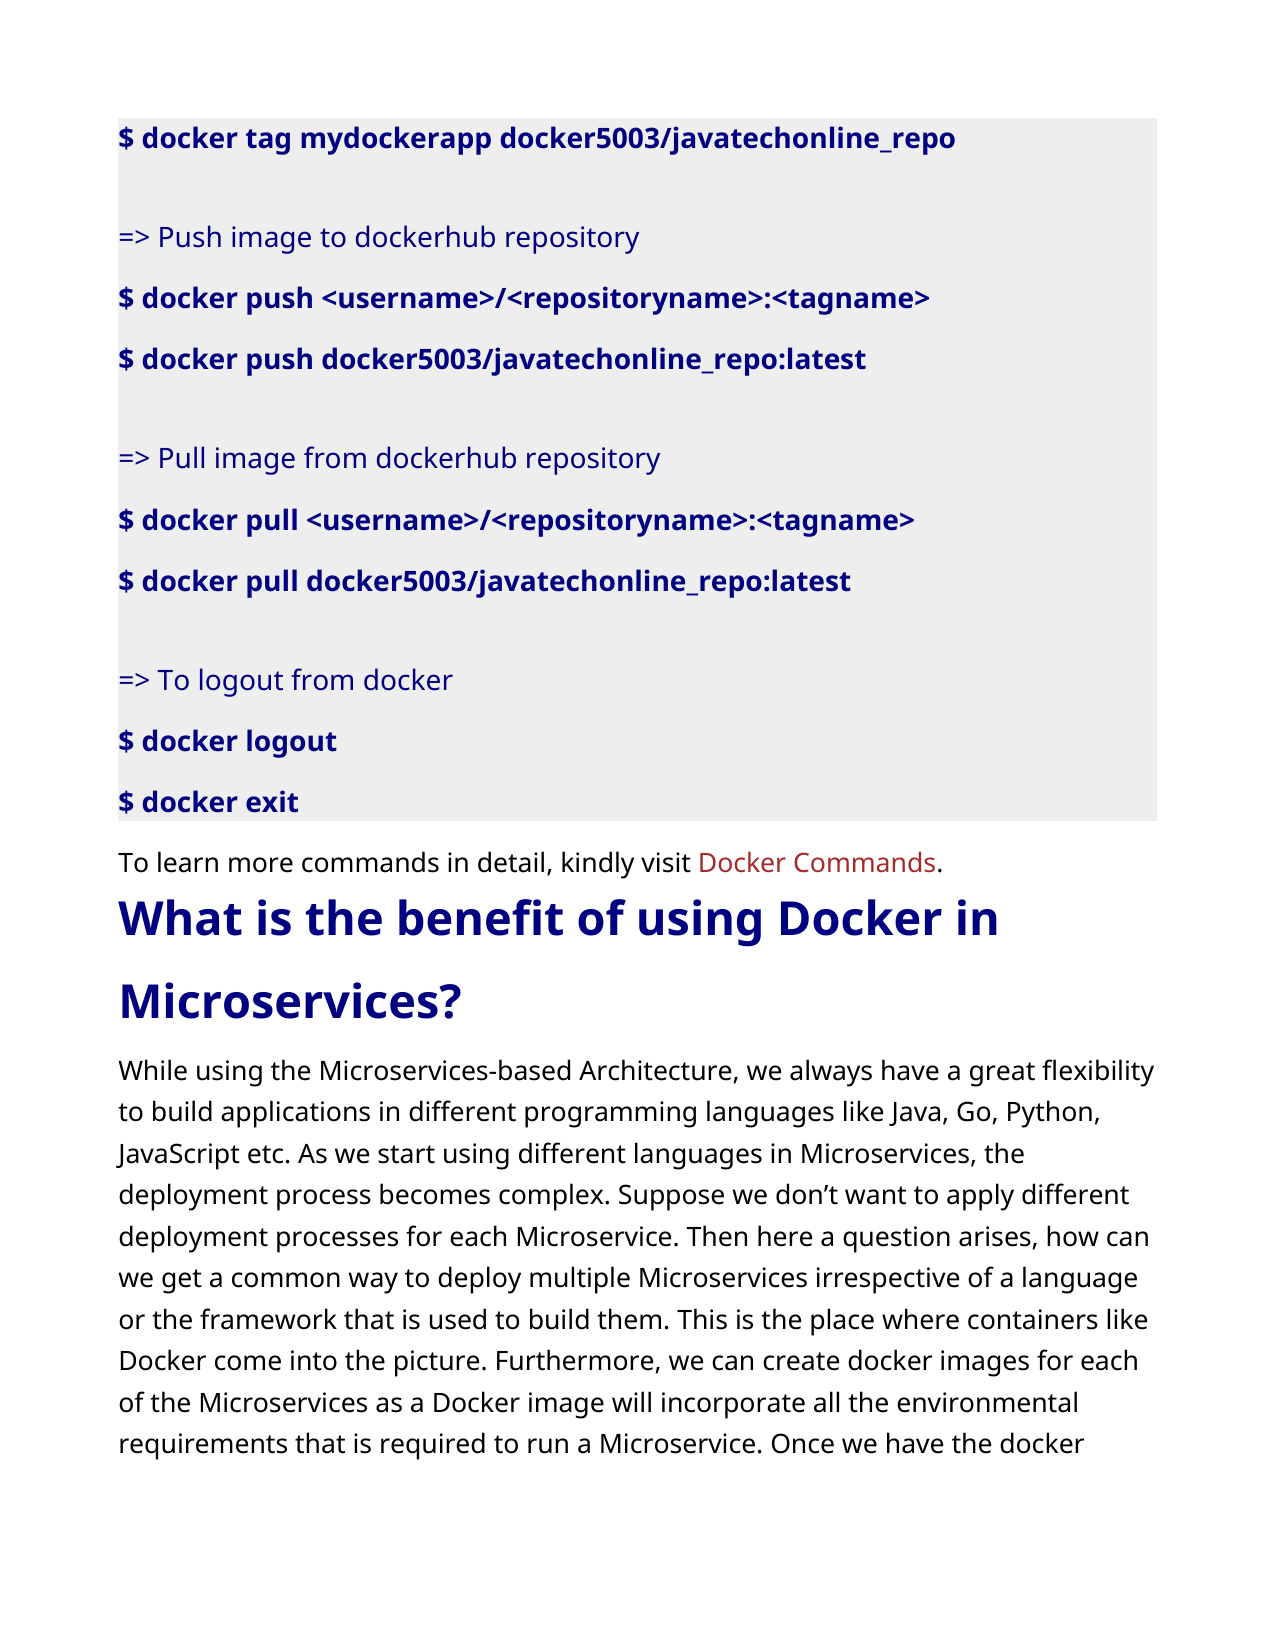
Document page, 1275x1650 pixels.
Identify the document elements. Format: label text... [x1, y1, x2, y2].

text $ docker pull <username>/<repositoryname>:<tagname> [118, 500, 1157, 538]
text $ docker logout [118, 722, 1157, 760]
text To learn more commands in detail, kindly visit Docker Commands. [118, 844, 1157, 880]
text $ docker exit [118, 783, 1157, 821]
text => Pull image from dockerhub repository [118, 439, 1157, 477]
text => To logout from docker [118, 660, 1157, 699]
text $ docker push <username>/<repositoryname>:<tagname> [118, 278, 1157, 317]
text $ docker tag mydockerapp docker5003/javatechonline_repo [118, 118, 1157, 156]
text $ docker push docker5003/javatechonline_repo:latest [118, 340, 1157, 378]
text $ docker pull docker5003/javatechonline_repo:latest [118, 561, 1157, 599]
text => Push image to dockerhub repository [118, 217, 1157, 256]
subtitle What is the benefit of using Docker in Microservices? [118, 886, 1157, 1032]
text While using the Microservices-based Architecture, we always have a great flexibility to build applications in different programming languages like Java, Go, Python, JavaScript etc. As we start using different languages in Microservices, the deployment process becomes complex. Suppose we don’t want to apply different deployment processes for each Microservice. Then here a question arises, how can we get a common way to deploy multiple Microservices irrespective of a language or the framework that is used to build them. This is the place where containers like Docker come into the picture. Furthermore, we can create docker images for each of the Microservices as a Docker image will incorporate all the environmental requirements that is required to run a Microservice. Once we have the docker [118, 1051, 1157, 1462]
